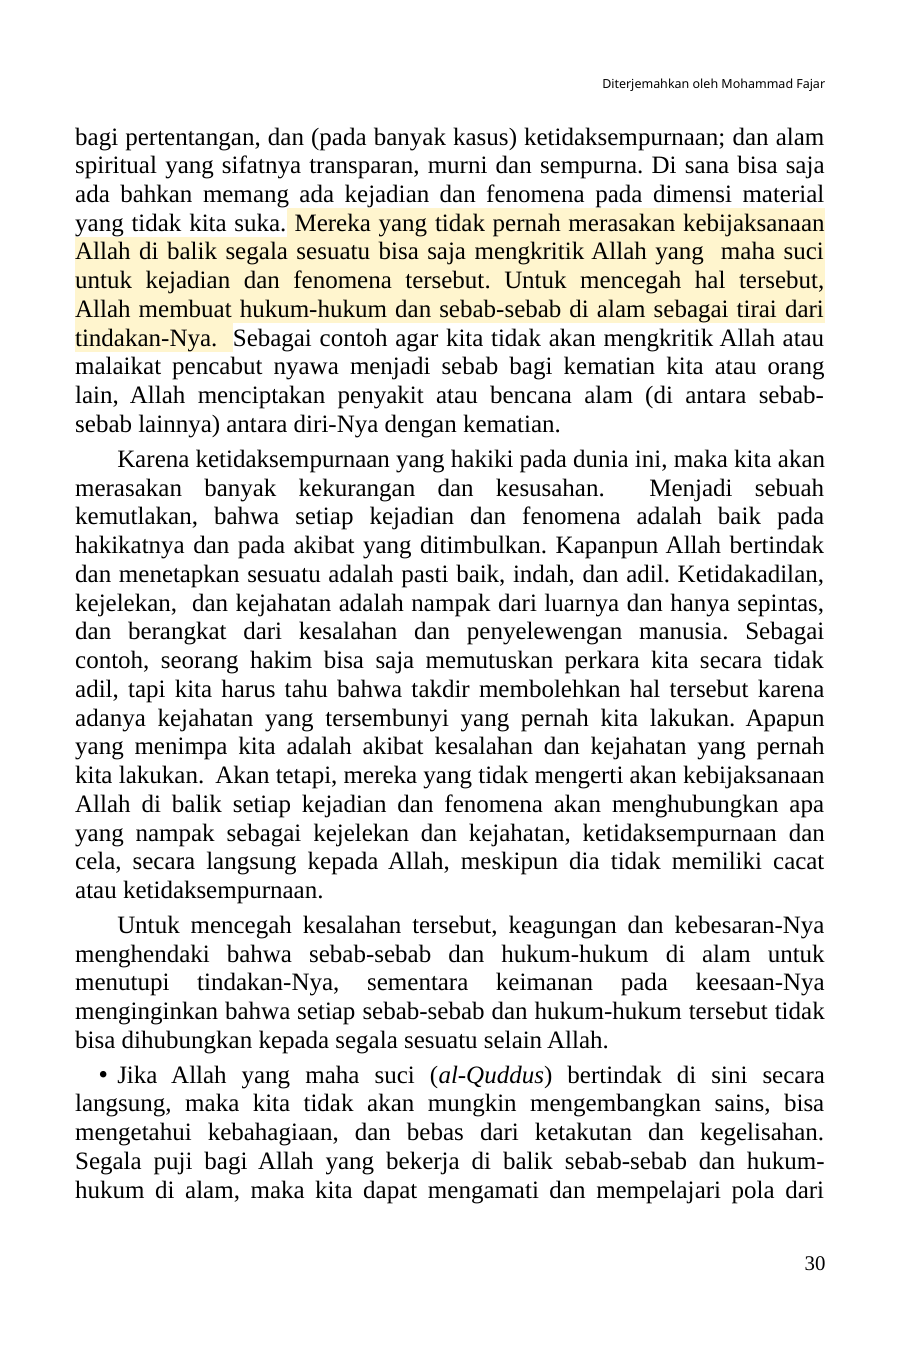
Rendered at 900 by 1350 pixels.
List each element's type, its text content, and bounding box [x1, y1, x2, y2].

list bagi pertentangan, dan (pada banyak kasus) ketidaksempurnaan; dan alam spiritual yang sifatnya transparan, murni dan sempurna. Di sana bisa saja ada bahkan memang ada kejadian dan fenomena pada dimensi material yang tidak kita suka. Mereka yang tidak pernah merasakan kebijaksanaan Allah di balik segala sesuatu bisa saja mengkritik Allah yang maha suci untuk kejadian dan fenomena tersebut. Untuk mencegah hal tersebut, Allah membuat hukum-hukum dan sebab-sebab di alam sebagai tirai dari tindakan-Nya. Sebagai contoh agar kita tidak akan mengkritik Allah atau malaikat pencabut nyawa menjadi sebab bagi kematian kita atau orang lain, Allah menciptakan penyakit atau bencana alam (di antara sebab-sebab lainnya) antara diri-Nya dengan kematian. [75, 122, 825, 438]
text Untuk mencegah kesalahan tersebut, keagungan dan kebesaran-Nya menghendaki bahwa sebab-sebab dan hukum-hukum di alam untuk menutupi tindakan-Nya, sementara keimanan pada keesaan-Nya menginginkan bahwa setiap sebab-sebab dan hukum-hukum tersebut tidak bisa dihubungkan kepada segala sesuatu selain Allah. [75, 910, 825, 1054]
list Jika Allah yang maha suci (al-Quddus) bertindak di sini secara langsung, maka kita tidak akan mungkin mengembangkan sains, bisa mengetahui kebahagiaan, dan bebas dari ketakutan dan kegelisahan. Segala puji bagi Allah yang bekerja di balik sebab-sebab dan hukum-hukum di alam, maka kita dapat mengamati dan mempelajari pola dari [75, 1060, 825, 1203]
text Karena ketidaksempurnaan yang hakiki pada dunia ini, maka kita akan merasakan banyak kekurangan dan kesusahan. Menjadi sebuah kemutlakan, bahwa setiap kejadian dan fenomena adalah baik pada hakikatnya dan pada akibat yang ditimbulkan. Kapanpun Allah bertindak dan menetapkan sesuatu adalah pasti baik, indah, dan adil. Ketidakadilan, kejelekan, dan kejahatan adalah nampak dari luarnya dan hanya sepintas, dan berangkat dari kesalahan dan penyelewengan manusia. Sebagai contoh, seorang hakim bisa saja memutuskan perkara kita secara tidak adil, tapi kita harus tahu bahwa takdir membolehkan hal tersebut karena adanya kejahatan yang tersembunyi yang pernah kita lakukan. Apapun yang menimpa kita adalah akibat kesalahan dan kejahatan yang pernah kita lakukan. Akan tetapi, mereka yang tidak mengerti akan kebijaksanaan Allah di balik setiap kejadian dan fenomena akan menghubungkan apa yang nampak sebagai kejelekan dan kejahatan, ketidaksempurnaan dan cela, secara langsung kepada Allah, meskipun dia tidak memiliki cacat atau ketidaksempurnaan. [75, 444, 825, 904]
